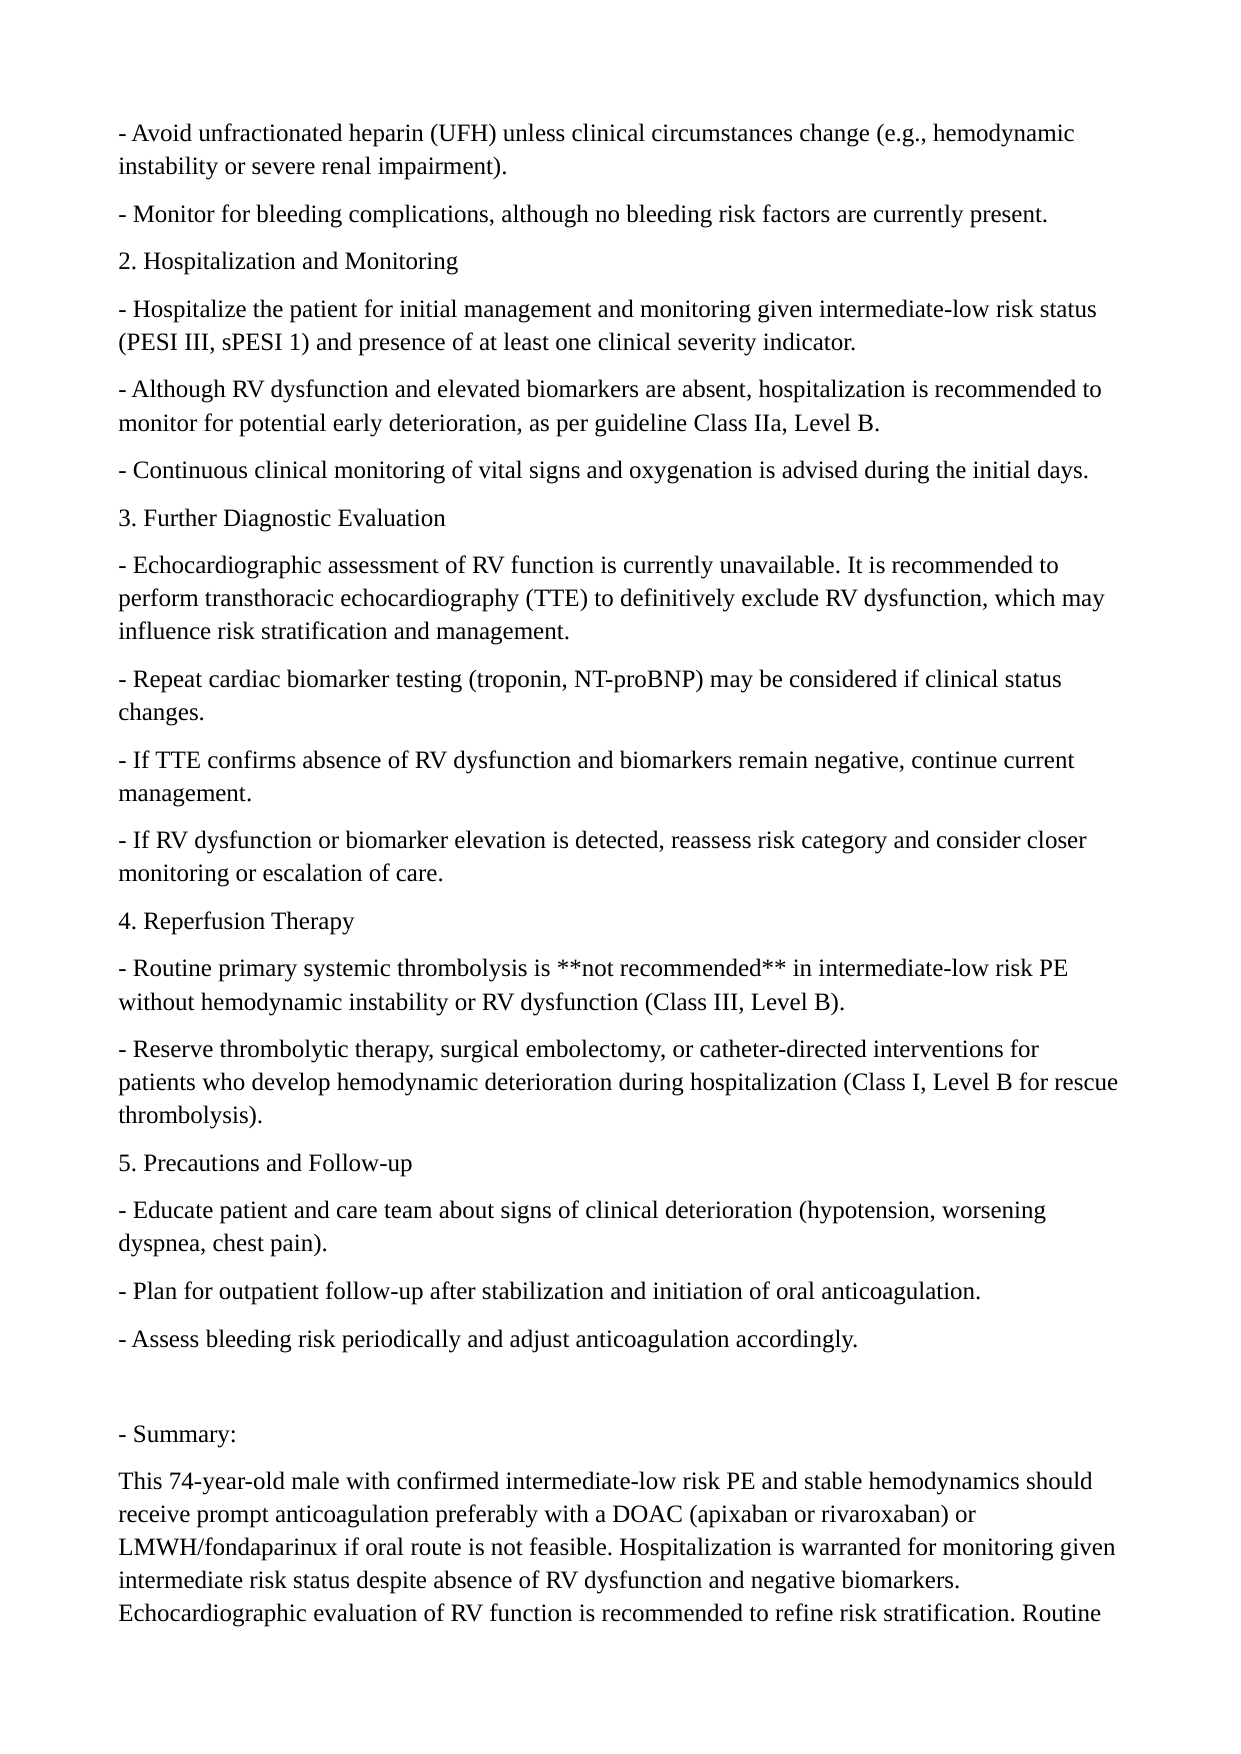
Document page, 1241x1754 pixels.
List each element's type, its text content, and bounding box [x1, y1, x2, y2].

text - Echocardiographic assessment of RV function is currently unavailable. It is recommended to perform transthoracic echocardiography (TTE) to definitively exclude RV dysfunction, which may influence risk stratification and management. [118, 550, 1122, 645]
text - Assess bleeding risk periodically and adjust anticoagulation accordingly. [118, 1324, 1122, 1352]
text - Repeat cardiac biomarker testing (troponin, NT-proBNP) may be considered if clinical status changes. [118, 664, 1122, 726]
text - Although RV dysfunction and elevated biomarkers are absent, hospitalization is recommended to monitor for potential early deterioration, as per guideline Class IIa, Level B. [118, 374, 1122, 436]
text This 74-year-old male with confirmed intermediate-low risk PE and stable hemodynamics should receive prompt anticoagulation preferably with a DOAC (apixaban or rivaroxaban) or LMWH/fondaparinux if oral route is not feasible. Hospitalization is warranted for monitoring given intermediate risk status despite absence of RV dysfunction and negative biomarkers. Echocardiographic evaluation of RV function is recommended to refine risk stratification. Routine [118, 1466, 1122, 1627]
text - Plan for outpatient follow-up after stabilization and initiation of oral anticoagulation. [118, 1276, 1122, 1305]
text 4. Reperfusion Therapy [118, 906, 1122, 935]
text - Routine primary systemic thrombolysis is **not recommended** in intermediate-low risk PE without hemodynamic instability or RV dysfunction (Class III, Level B). [118, 953, 1122, 1015]
text 2. Hospitalization and Monitoring [118, 246, 1122, 275]
text 5. Precautions and Follow-up [118, 1148, 1122, 1177]
text - Monitor for bleeding complications, although no bleeding risk factors are currently present. [118, 199, 1122, 227]
text 3. Further Diagnostic Evaluation [118, 503, 1122, 532]
text - Summary: [118, 1419, 1122, 1448]
text - Continuous clinical monitoring of vital signs and oxygenation is advised during the initial days. [118, 455, 1122, 484]
text - Hospitalize the patient for initial management and monitoring given intermediate-low risk status (PESI III, sPESI 1) and presence of at least one clinical severity indicator. [118, 294, 1122, 356]
text - If TTE confirms absence of RV dysfunction and biomarkers remain negative, continue current management. [118, 745, 1122, 806]
text - Reserve thrombolytic therapy, surgical embolectomy, or catheter-directed interventions for patients who develop hemodynamic deterioration during hospitalization (Class I, Level B for rescue thrombolysis). [118, 1034, 1122, 1129]
text - If RV dysfunction or biomarker elevation is detected, reassess risk category and consider closer monitoring or escalation of care. [118, 825, 1122, 887]
text - Educate patient and care team about signs of clinical deterioration (hypotension, worsening dyspnea, chest pain). [118, 1195, 1122, 1257]
text - Avoid unfractionated heparin (UFH) unless clinical circumstances change (e.g., hemodynamic instability or severe renal impairment). [118, 118, 1122, 180]
